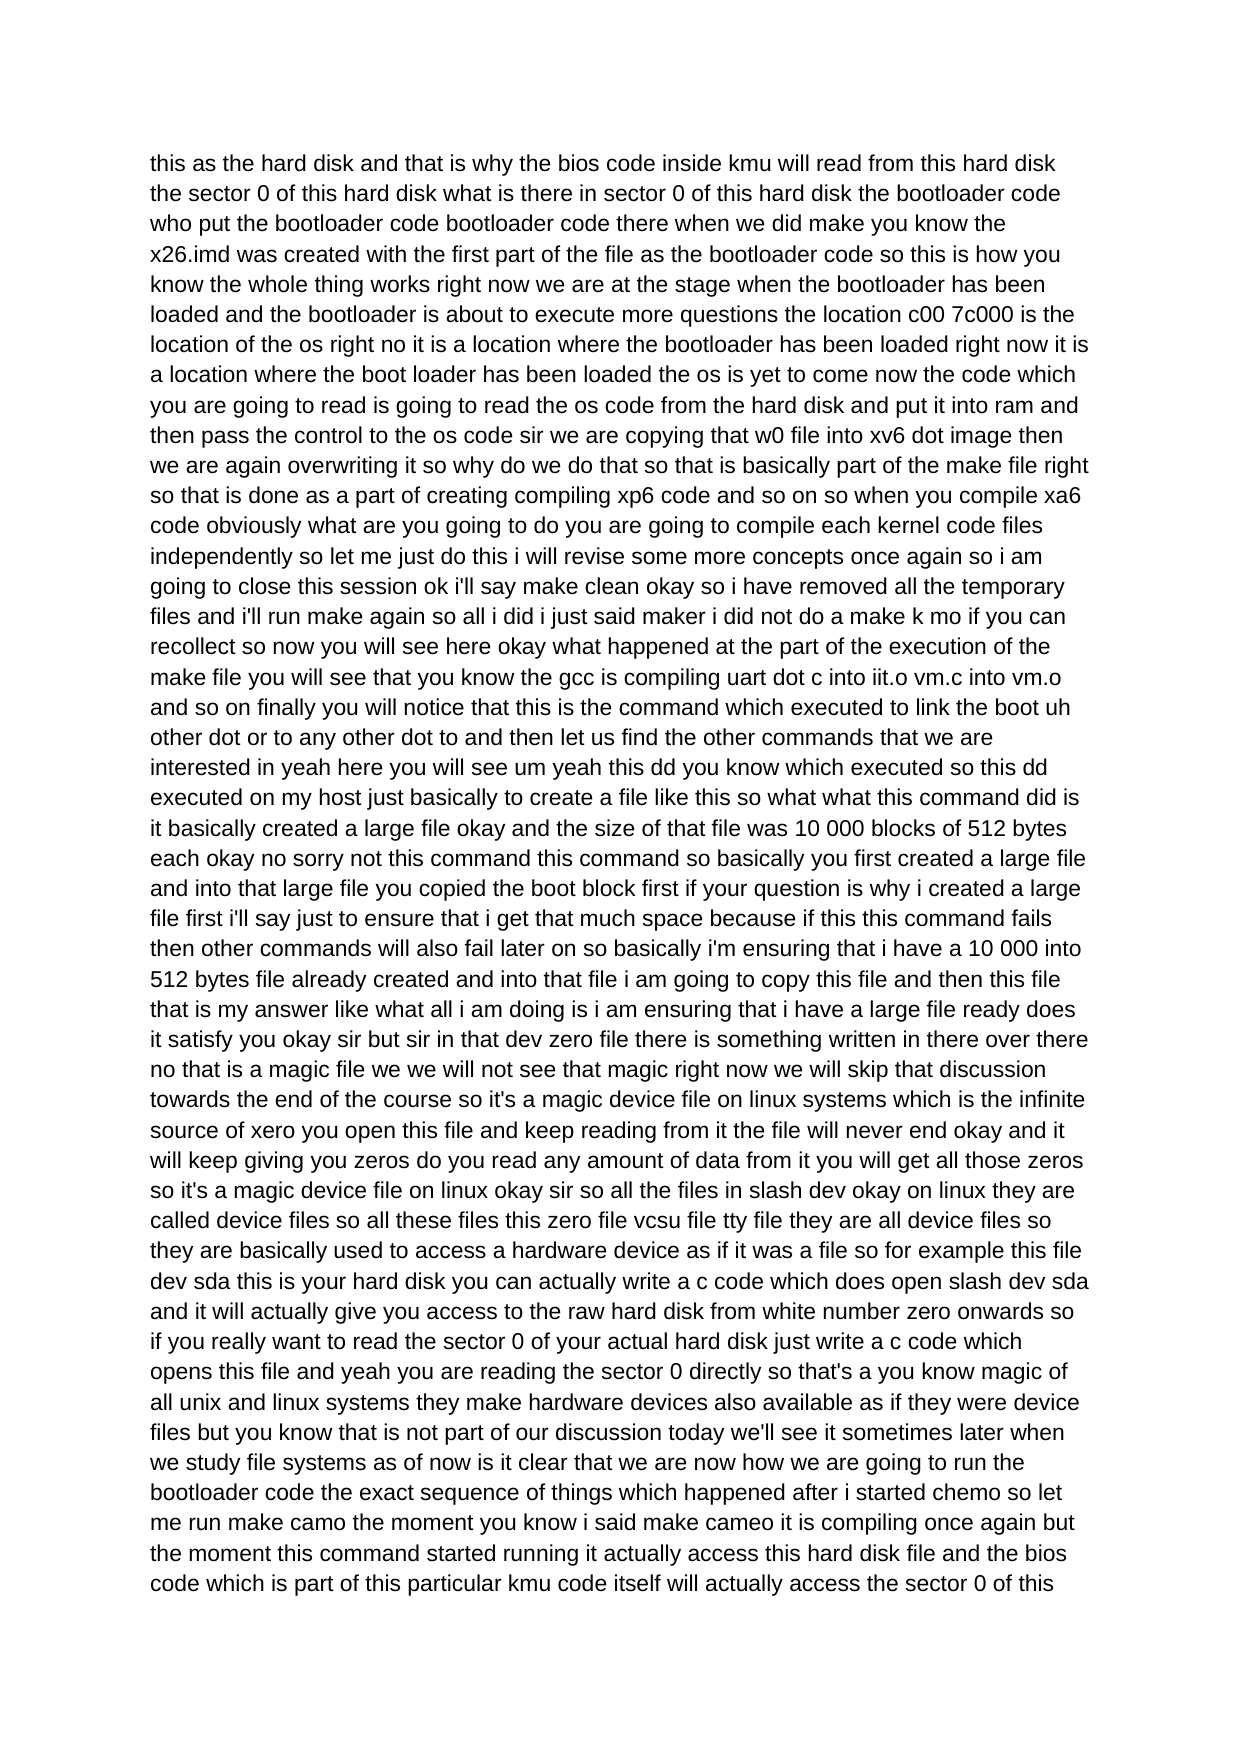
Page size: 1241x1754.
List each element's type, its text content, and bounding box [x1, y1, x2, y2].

text this as the hard disk and that is why the bios code inside kmu will read from this hard disk the sector 0 of this hard disk what is there in sector 0 of this hard disk the bootloader code who put the bootloader code bootloader code there when we did make you know the x26.imd was created with the first part of the file as the bootloader code so this is how you know the whole thing works right now we are at the stage when the bootloader has been loaded and the bootloader is about to execute more questions the location c00 7c000 is the location of the os right no it is a location where the bootloader has been loaded right now it is a location where the boot loader has been loaded the os is yet to come now the code which you are going to read is going to read the os code from the hard disk and put it into ram and then pass the control to the os code sir we are copying that w0 file into xv6 dot image then we are again overwriting it so why do we do that so that is basically part of the make file right so that is done as a part of creating compiling xp6 code and so on so when you compile xa6 code obviously what are you going to do you are going to compile each kernel code files independently so let me just do this i will revise some more concepts once again so i am going to close this session ok i'll say make clean okay so i have removed all the temporary files and i'll run make again so all i did i just said maker i did not do a make k mo if you can recollect so now you will see here okay what happened at the part of the execution of the make file you will see that you know the gcc is compiling uart dot c into iit.o vm.c into vm.o and so on finally you will notice that this is the command which executed to link the boot uh other dot or to any other dot to and then let us find the other commands that we are interested in yeah here you will see um yeah this dd you know which executed so this dd executed on my host just basically to create a file like this so what what this command did is it basically created a large file okay and the size of that file was 10 000 blocks of 512 bytes each okay no sorry not this command this command so basically you first created a large file and into that large file you copied the boot block first if your question is why i created a large file first i'll say just to ensure that i get that much space because if this this command fails then other commands will also fail later on so basically i'm ensuring that i have a 10 000 into 512 bytes file already created and into that file i am going to copy this file and then this file that is my answer like what all i am doing is i am ensuring that i have a large file ready does it satisfy you okay sir but sir in that dev zero file there is something written in there over there no that is a magic file we we will not see that magic right now we will skip that discussion towards the end of the course so it's a magic device file on linux systems which is the infinite source of xero you open this file and keep reading from it the file will never end okay and it will keep giving you zeros do you read any amount of data from it you will get all those zeros so it's a magic device file on linux okay sir so all the files in slash dev okay on linux they are called device files so all these files this zero file vcsu file tty file they are all device files so they are basically used to access a hardware device as if it was a file so for example this file dev sda this is your hard disk you can actually write a c code which does open slash dev sda and it will actually give you access to the raw hard disk from white number zero onwards so if you really want to read the sector 0 of your actual hard disk just write a c code which opens this file and yeah you are reading the sector 0 directly so that's a you know magic of all unix and linux systems they make hardware devices also available as if they were device files but you know that is not part of our discussion today we'll see it sometimes later when we study file systems as of now is it clear that we are now how we are going to run the bootloader code the exact sequence of things which happened after i started chemo so let me run make camo the moment you know i said make cameo it is compiling once again but the moment this command started running it actually access this hard disk file and the bios code which is part of this particular kmu code itself will actually access the sector 0 of this [150, 150, 1090, 1596]
